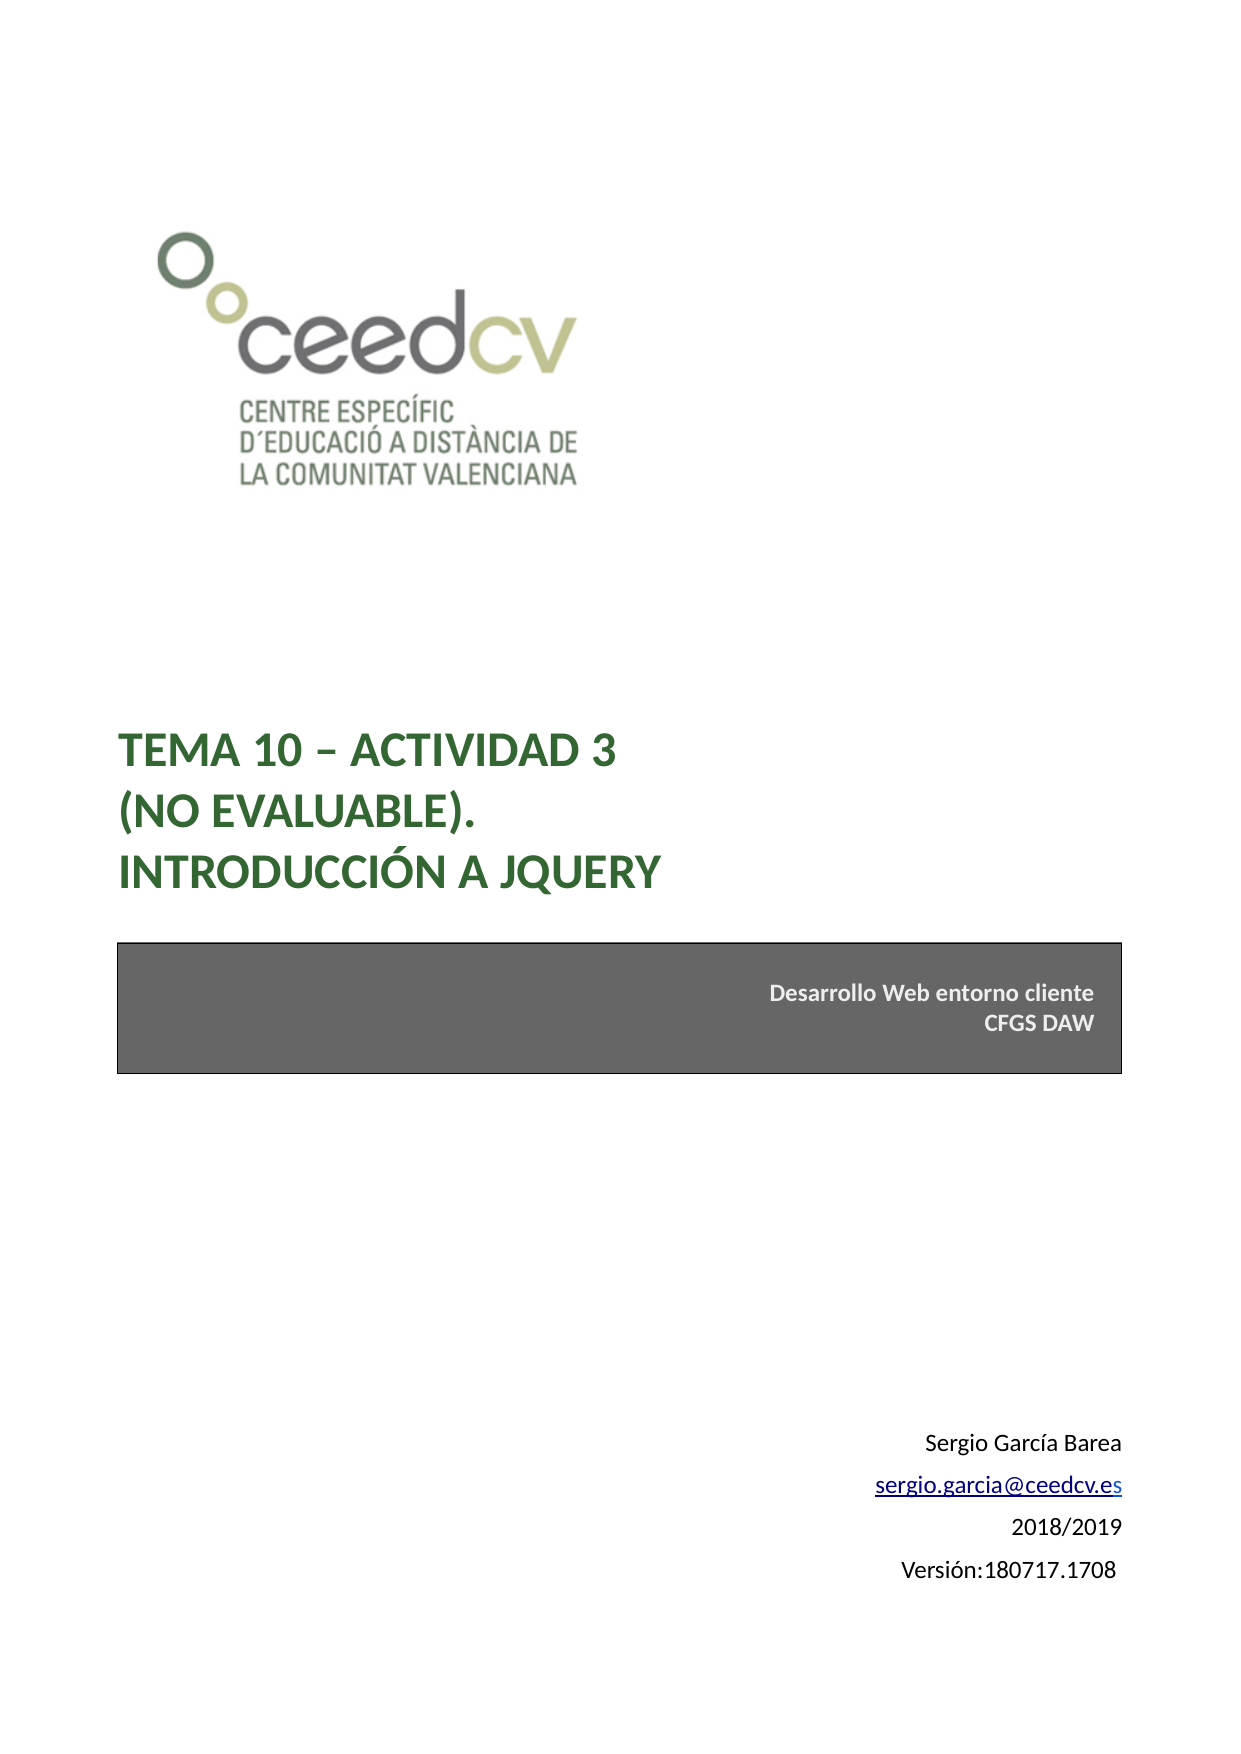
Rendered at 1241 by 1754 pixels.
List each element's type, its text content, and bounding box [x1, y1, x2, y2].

text Versión:180717.1708 [118, 1554, 1122, 1584]
text CFGS DAW [121, 1007, 1094, 1038]
picture [118, 204, 681, 514]
text 2018/2019 [118, 1511, 1122, 1542]
text sergio.garcia@ceedcv.es [231, 1469, 1122, 1499]
text Desarrollo Web entorno cliente [121, 977, 1094, 1007]
text (No evaluable). [118, 779, 1122, 840]
text Introducción a jQuery [118, 840, 1122, 901]
text TEMA 10 – ACTIVIDAD 3 [118, 718, 1122, 779]
text Sergio García Barea [231, 1427, 1122, 1457]
